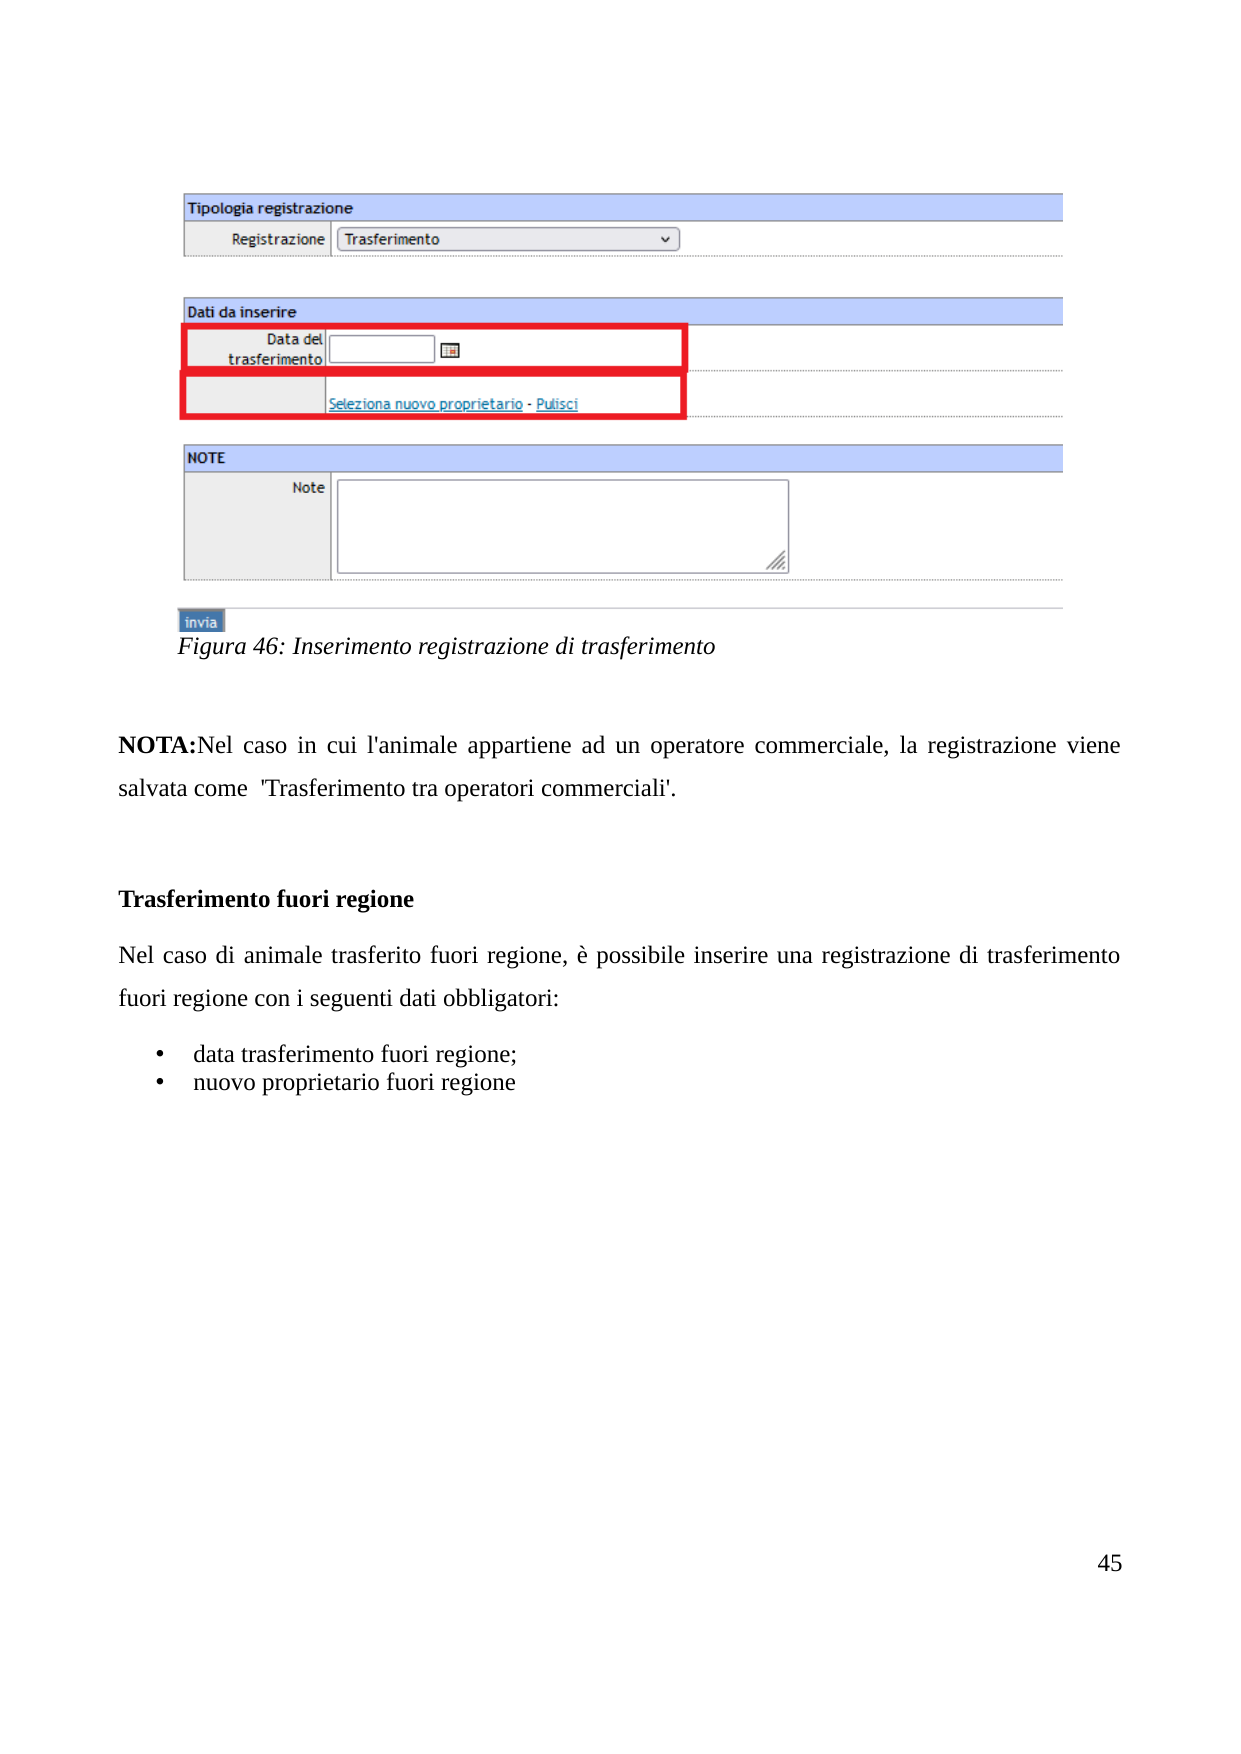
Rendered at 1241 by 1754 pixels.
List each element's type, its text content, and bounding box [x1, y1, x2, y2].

list data trasferimento fuori regione; [156, 1039, 1122, 1067]
picture [177, 188, 1063, 632]
text NOTA:Nel caso in cui l'animale appartiene ad un operatore commerciale, la registrazione viene salvata come 'Trasferimento tra operatori commerciali'. [118, 730, 1122, 802]
text Trasferimento fuori regione [118, 884, 1122, 913]
text Nel caso di animale trasferito fuori regione, è possibile inserire una registrazione di trasferimento fuori regione con i seguenti dati obbligatori: [118, 940, 1122, 1012]
list nuovo proprietario fuori regione [156, 1067, 1122, 1096]
text Figura 46: Inserimento registrazione di trasferimento [177, 632, 1063, 660]
